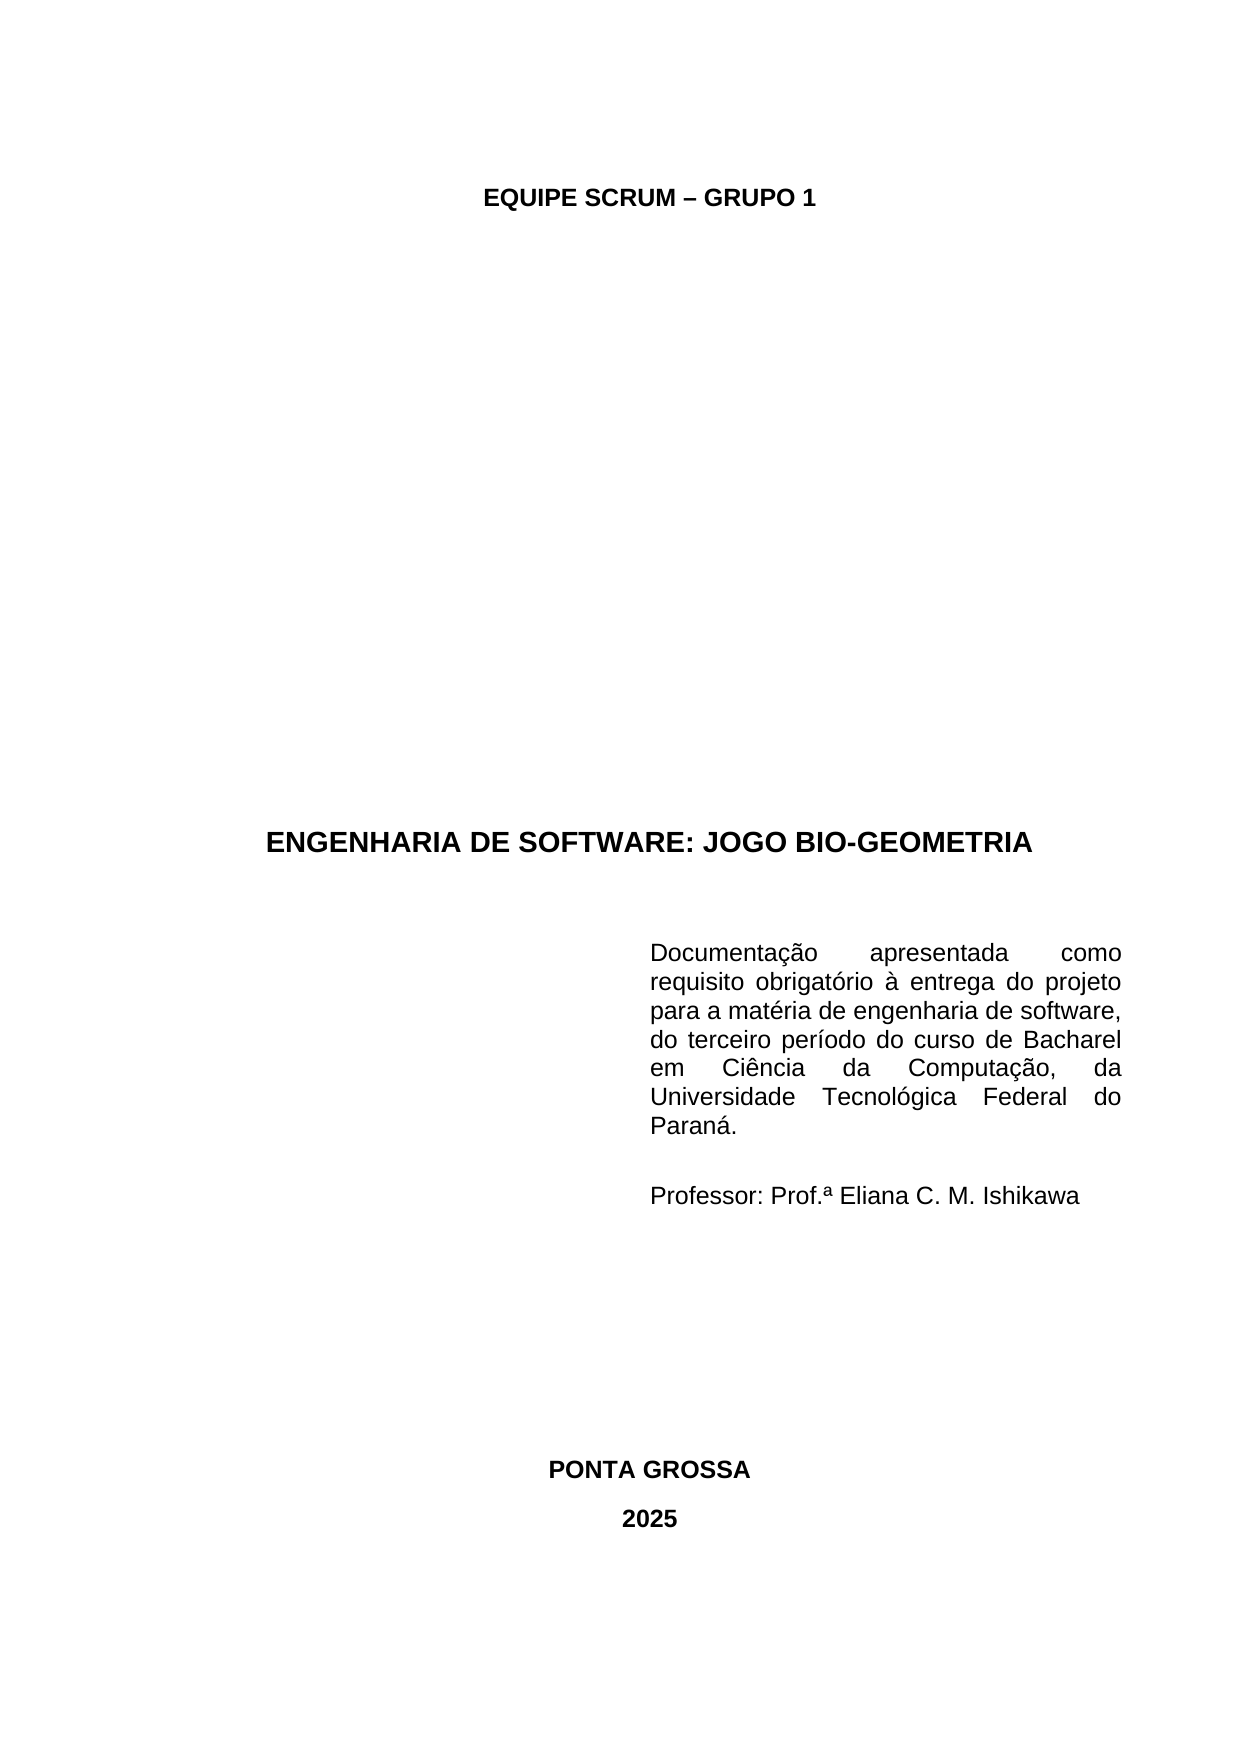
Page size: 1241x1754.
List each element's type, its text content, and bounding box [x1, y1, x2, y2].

text Professor: Prof.ª Eliana C. M. Ishikawa [650, 1181, 1122, 1210]
text equipe scrum – grupo 1 [177, 183, 1122, 212]
text Documentação apresentada como requisito obrigatório à entrega do projeto para a matéria de engenharia de software, do terceiro período do curso de Bacharel em Ciência da Computação, da Universidade Tecnológica Federal do Paraná. [650, 938, 1122, 1140]
subtitle ponta grossa [177, 1455, 1122, 1483]
text 2025 [177, 1504, 1122, 1533]
subtitle engenharia de software: jogo bio-geometria [177, 825, 1122, 859]
